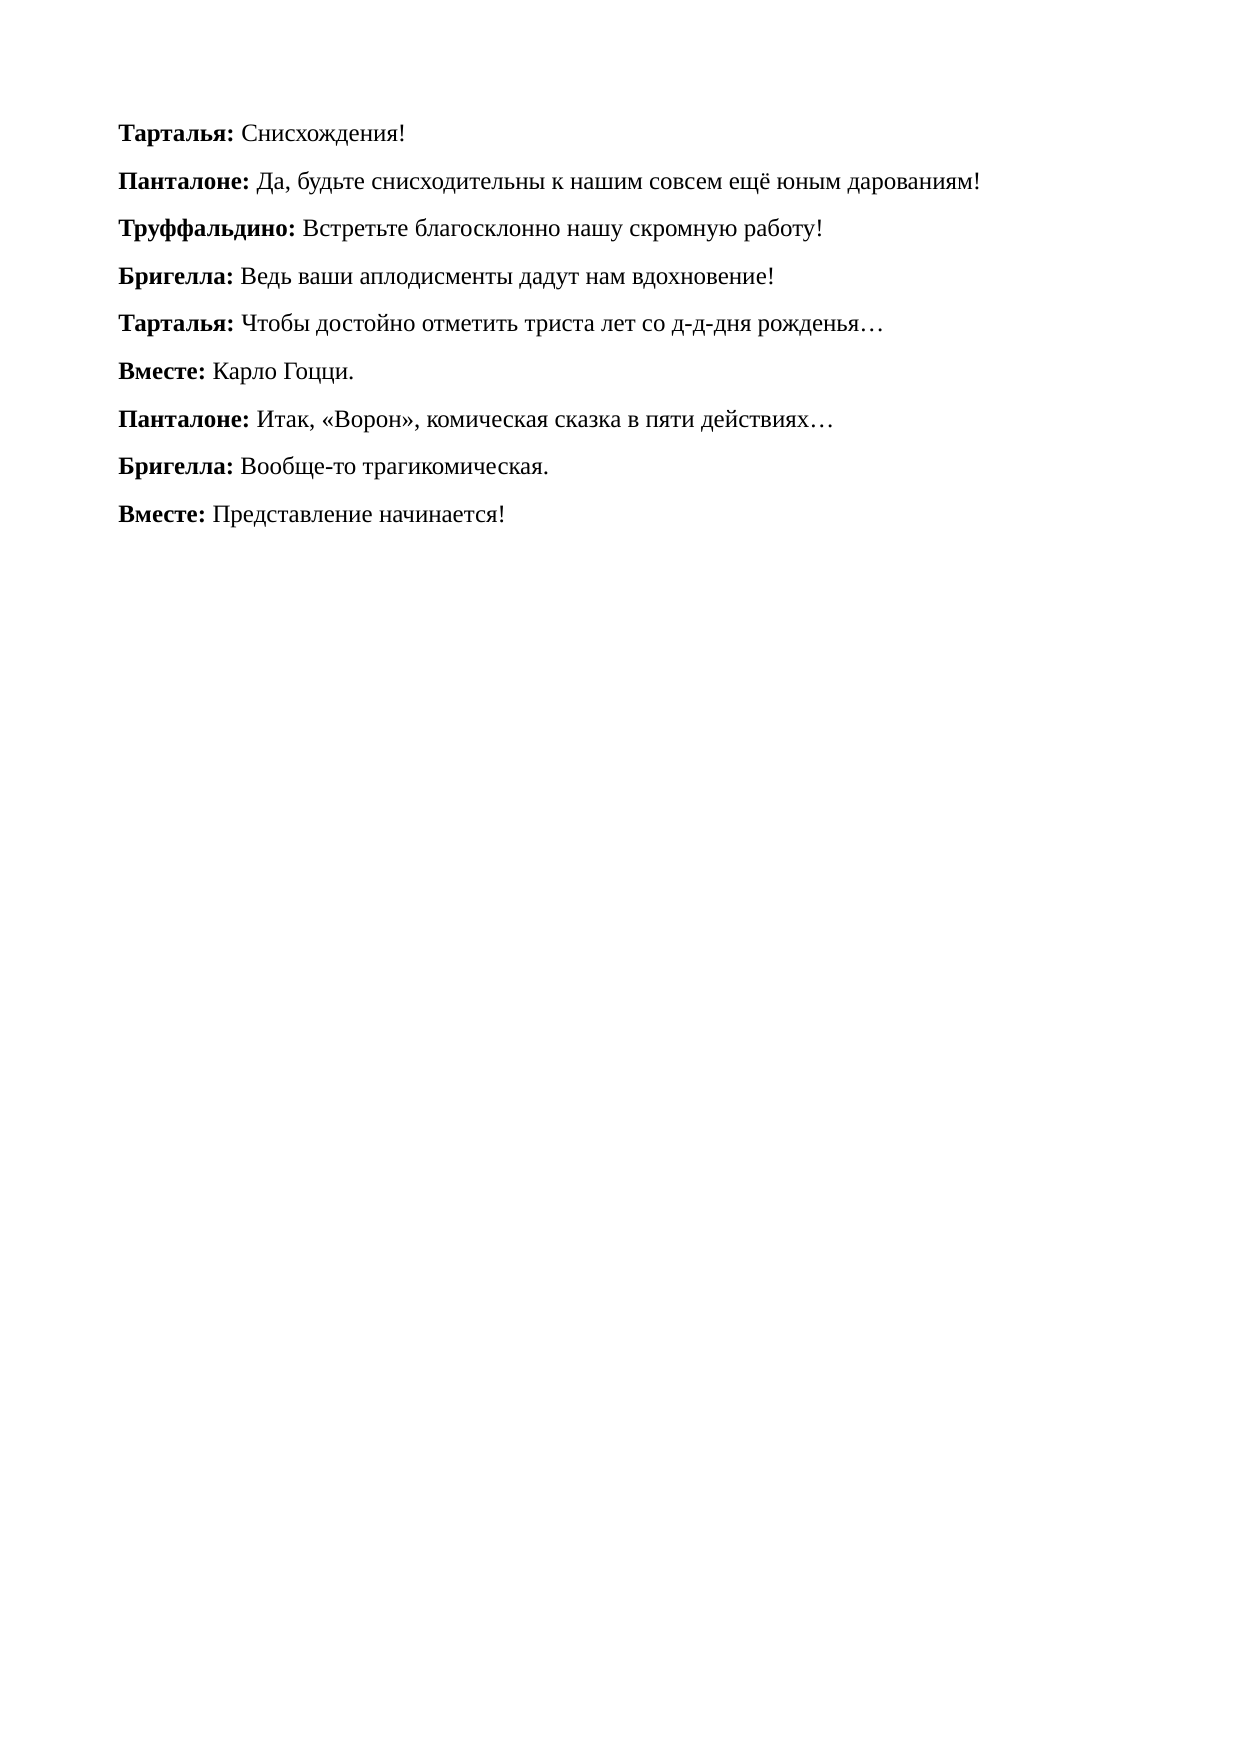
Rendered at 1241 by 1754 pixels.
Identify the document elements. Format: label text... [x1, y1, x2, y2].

text Вместе: Карло Гоцци. [118, 356, 1122, 385]
text Вместе: Представление начинается! [118, 499, 1122, 528]
text Панталоне: Итак, «Ворон», комическая сказка в пяти действиях… [118, 404, 1122, 432]
text Бригелла: Вообще-то трагикомическая. [118, 451, 1122, 480]
text Тарталья: Чтобы достойно отметить триста лет со д-д-дня рожденья… [118, 308, 1122, 337]
text Бригелла: Ведь ваши аплодисменты дадут нам вдохновение! [118, 261, 1122, 290]
text Тарталья: Снисхождения! [118, 118, 1122, 147]
text Труффальдино: Встретьте благосклонно нашу скромную работу! [118, 213, 1122, 242]
text Панталоне: Да, будьте снисходительны к нашим совсем ещё юным дарованиям! [118, 166, 1122, 194]
